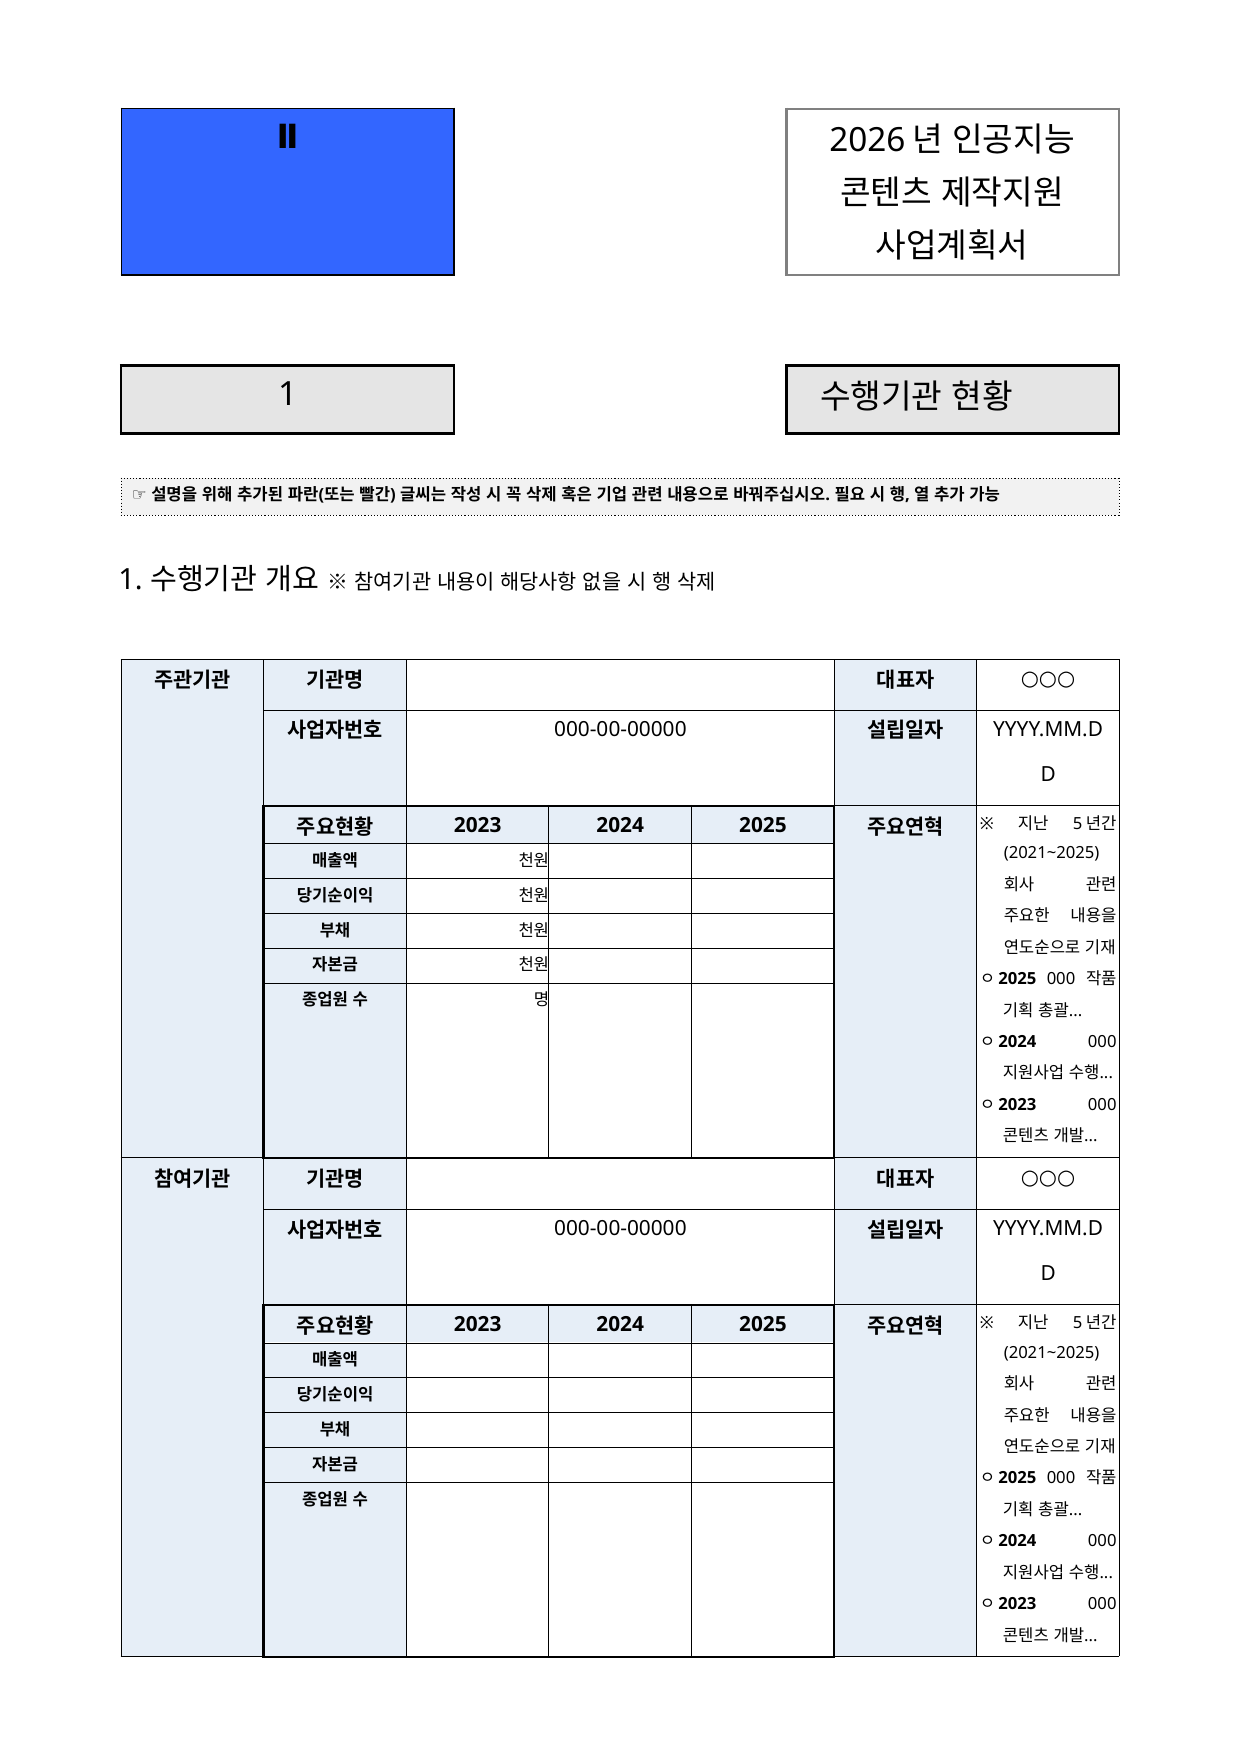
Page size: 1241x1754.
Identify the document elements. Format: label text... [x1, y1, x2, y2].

table_header Ⅱ [122, 109, 453, 274]
table_cell 설립일자 [835, 711, 976, 805]
table_cell ※ 지난 5년간(2021~2025) 회사 관련 주요한 내용을 연도순으로 기재 ㅇ2025 000 작품 기획 총괄... ㅇ2024 000 지원사업 수행... ㅇ2023 000 콘텐츠 개발... [977, 1305, 1119, 1656]
table_cell 종업원 수 [265, 984, 406, 1157]
table_cell 참여기관 [122, 1158, 263, 1656]
text 1. 수행기관 개요 ※ 참여기관 내용이 해당사항 없을 시 행 삭제 [118, 556, 1122, 598]
table_header 2026년 인공지능 콘텐츠 제작지원 사업계획서 [788, 110, 1118, 274]
table_cell 주요연혁 [835, 806, 976, 1157]
table_cell [692, 1448, 833, 1482]
table_cell 사업자번호 [264, 711, 406, 805]
table_cell 주요현황 [265, 1306, 406, 1342]
table_cell [407, 1378, 548, 1412]
table_cell 명 [407, 984, 548, 1157]
table_cell 대표자 [835, 1158, 976, 1209]
table_cell [549, 879, 691, 913]
table_cell 매출액 [265, 1344, 406, 1377]
table_cell 종업원 수 [265, 1483, 406, 1656]
table_header [455, 108, 785, 274]
table_cell [692, 1378, 833, 1412]
table_cell [692, 1483, 833, 1656]
table_header 주관기관 [122, 660, 263, 1157]
table_cell 당기순이익 [265, 1378, 406, 1412]
table_cell [692, 914, 833, 948]
table_header [455, 364, 785, 432]
table_cell 2024 [549, 1306, 691, 1342]
table_cell ※ 지난 5년간(2021~2025) 회사 관련 주요한 내용을 연도순으로 기재 ㅇ2025 000 작품 기획 총괄... ㅇ2024 000 지원사업 수행... ㅇ2023 000 콘텐츠 개발... [977, 806, 1119, 1157]
table_cell 부채 [265, 914, 406, 948]
table_cell [549, 914, 691, 948]
table_cell 2023 [407, 1306, 548, 1342]
table_cell [549, 1448, 691, 1482]
table_cell [549, 1413, 691, 1447]
table_cell 천원 [407, 879, 548, 913]
table_cell 설립일자 [835, 1210, 976, 1304]
table_cell 자본금 [265, 1448, 406, 1482]
table_cell 사업자번호 [264, 1210, 406, 1304]
table_cell 천원 [407, 949, 548, 983]
table_cell 2025 [692, 807, 833, 843]
table_header 1 [122, 367, 453, 432]
table_cell [692, 1344, 833, 1377]
table_cell [407, 1483, 548, 1656]
table_cell ○○○ [977, 1158, 1119, 1209]
table_cell 부채 [265, 1413, 406, 1447]
table_cell [692, 844, 833, 878]
table_cell [407, 1159, 834, 1209]
table_cell [407, 1448, 548, 1482]
table_cell [549, 984, 691, 1157]
table_cell 당기순이익 [265, 879, 406, 913]
table_cell [549, 1344, 691, 1377]
table_cell [692, 984, 833, 1157]
table_header 대표자 [835, 660, 976, 710]
table_cell [549, 844, 691, 878]
table_cell 주요현황 [265, 807, 406, 843]
table_cell [407, 1344, 548, 1377]
table_cell [692, 879, 833, 913]
table_header ☞ 설명을 위해 추가된 파란(또는 빨간) 글씨는 작성 시 꼭 삭제 혹은 기업 관련 내용으로 바꿔주십시오. 필요 시 행, 열 추가 가능 [121, 478, 1119, 515]
table_cell 000-00-00000 [407, 711, 834, 805]
table_cell [407, 1413, 548, 1447]
table_cell 매출액 [265, 844, 406, 878]
table_cell [692, 1413, 833, 1447]
table_header 기관명 [264, 660, 406, 710]
table_cell 자본금 [265, 949, 406, 983]
table_header ○○○ [977, 660, 1119, 710]
table_header [407, 660, 834, 710]
table_cell [692, 949, 833, 983]
table_cell 2025 [692, 1306, 833, 1342]
table_cell YYYY.MM.DD [977, 1210, 1119, 1304]
table_cell 천원 [407, 914, 548, 948]
table_cell 기관명 [264, 1159, 406, 1209]
table_cell [549, 1483, 691, 1656]
table_cell [549, 1378, 691, 1412]
table_cell 주요연혁 [835, 1305, 976, 1656]
table_cell 2023 [407, 807, 548, 843]
table_cell 천원 [407, 844, 548, 878]
table_header 수행기관 현황 [788, 367, 1118, 432]
table_cell [549, 949, 691, 983]
table_cell YYYY.MM.DD [977, 711, 1119, 805]
table_cell 000-00-00000 [407, 1210, 834, 1304]
table_cell 2024 [549, 807, 691, 843]
